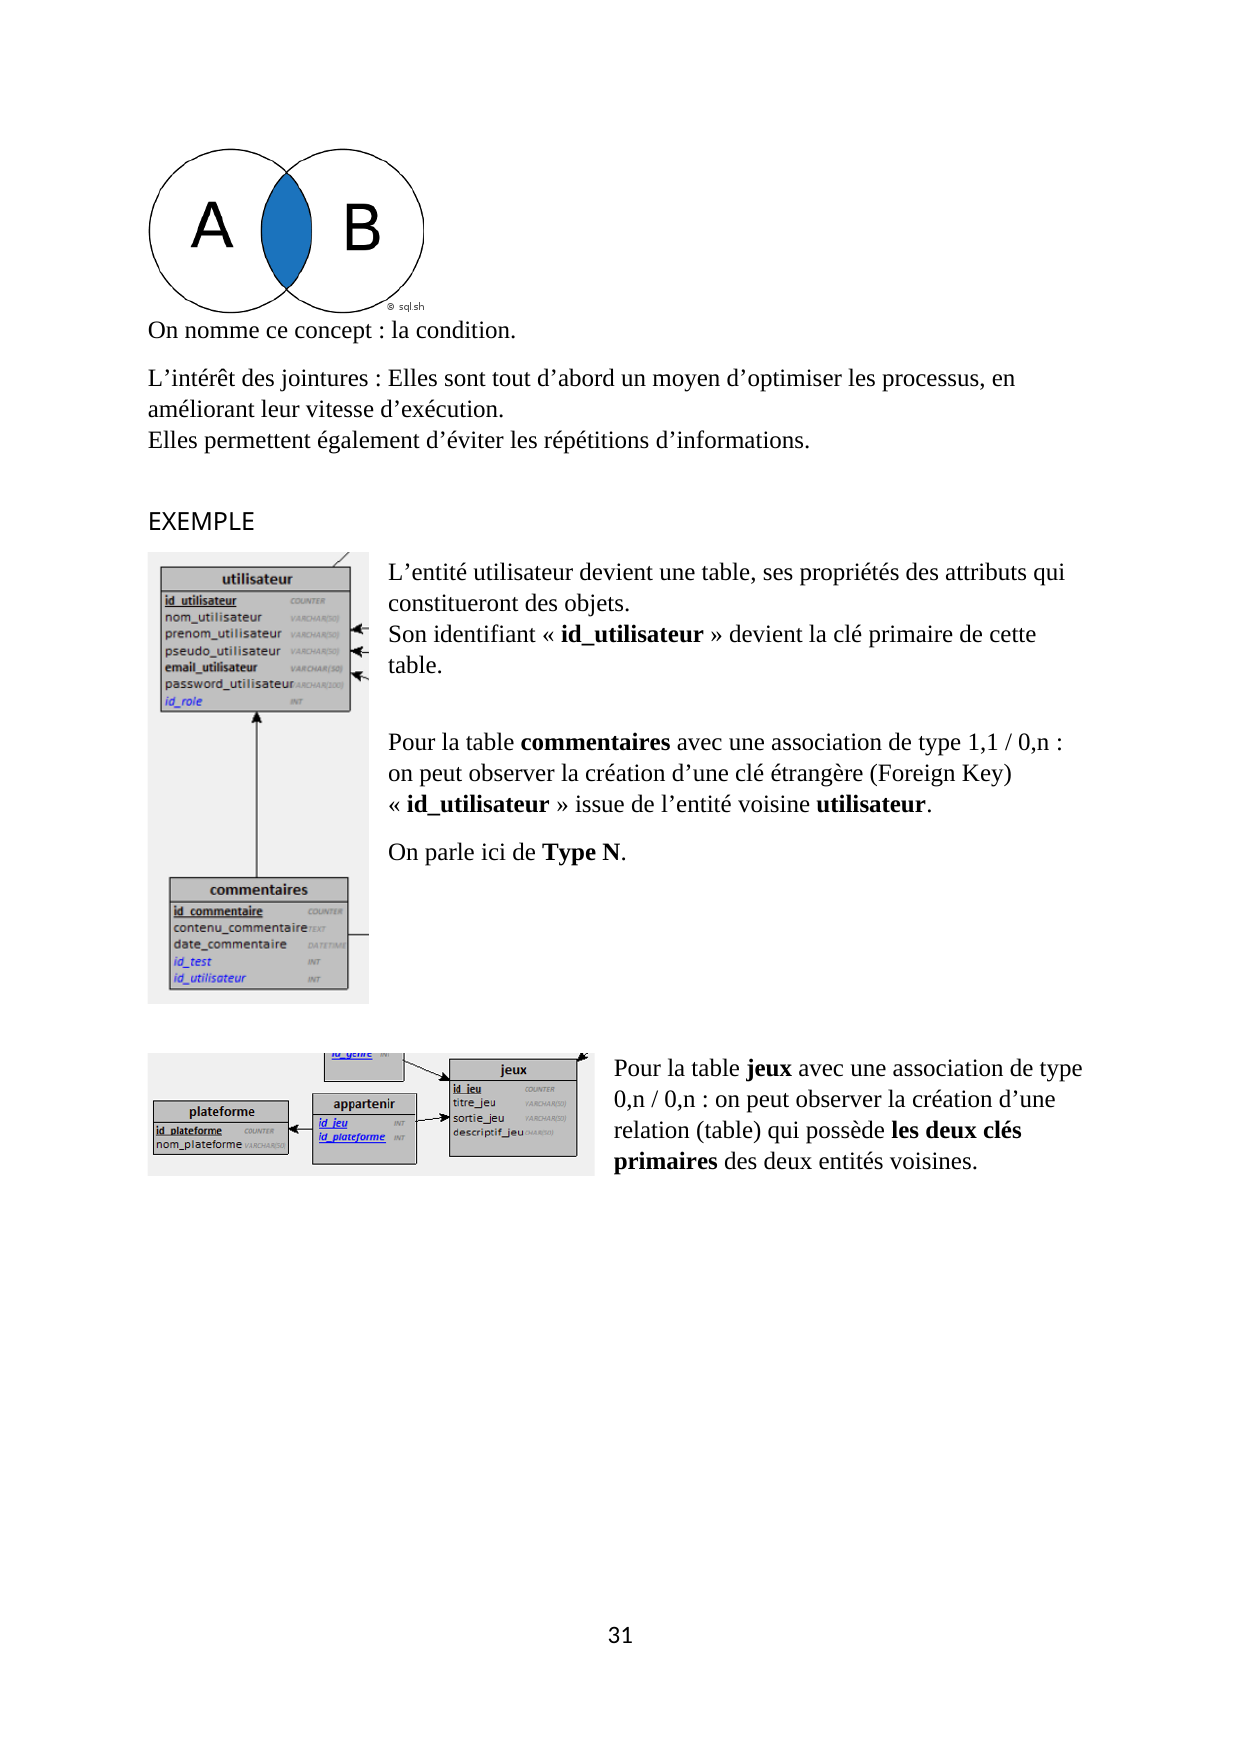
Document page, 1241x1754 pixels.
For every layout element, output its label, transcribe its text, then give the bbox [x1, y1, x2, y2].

text On nomme ce concept : la condition. [148, 148, 1093, 344]
picture [147, 1053, 595, 1176]
text L’entité utilisateur devient une table, ses propriétés des attributs qui constitueront des objets. Son identifiant « id_utilisateur » devient la clé primaire de cette table. [369, 557, 1093, 709]
picture [147, 552, 369, 1004]
text On parle ici de Type N. [369, 837, 1093, 866]
text EXEMPLE [148, 503, 1093, 537]
text L’intérêt des jointures : Elles sont tout d’abord un moyen d’optimiser les processus, en améliorant leur vitesse d’exécution. Elles permettent également d’éviter les répétitions d’informations. [148, 363, 1093, 484]
picture [147, 147, 424, 314]
text Pour la table commentaires avec une association de type 1,1 / 0,n : on peut observer la création d’une clé étrangère (Foreign Key) « id_utilisateur » issue de l’entité voisine utilisateur. [369, 727, 1093, 818]
text Pour la table jeux avec une association de type 0,n / 0,n : on peut observer la création d’une relation (table) qui possède les deux clés primaires des deux entités voisines. [595, 1053, 1093, 1175]
